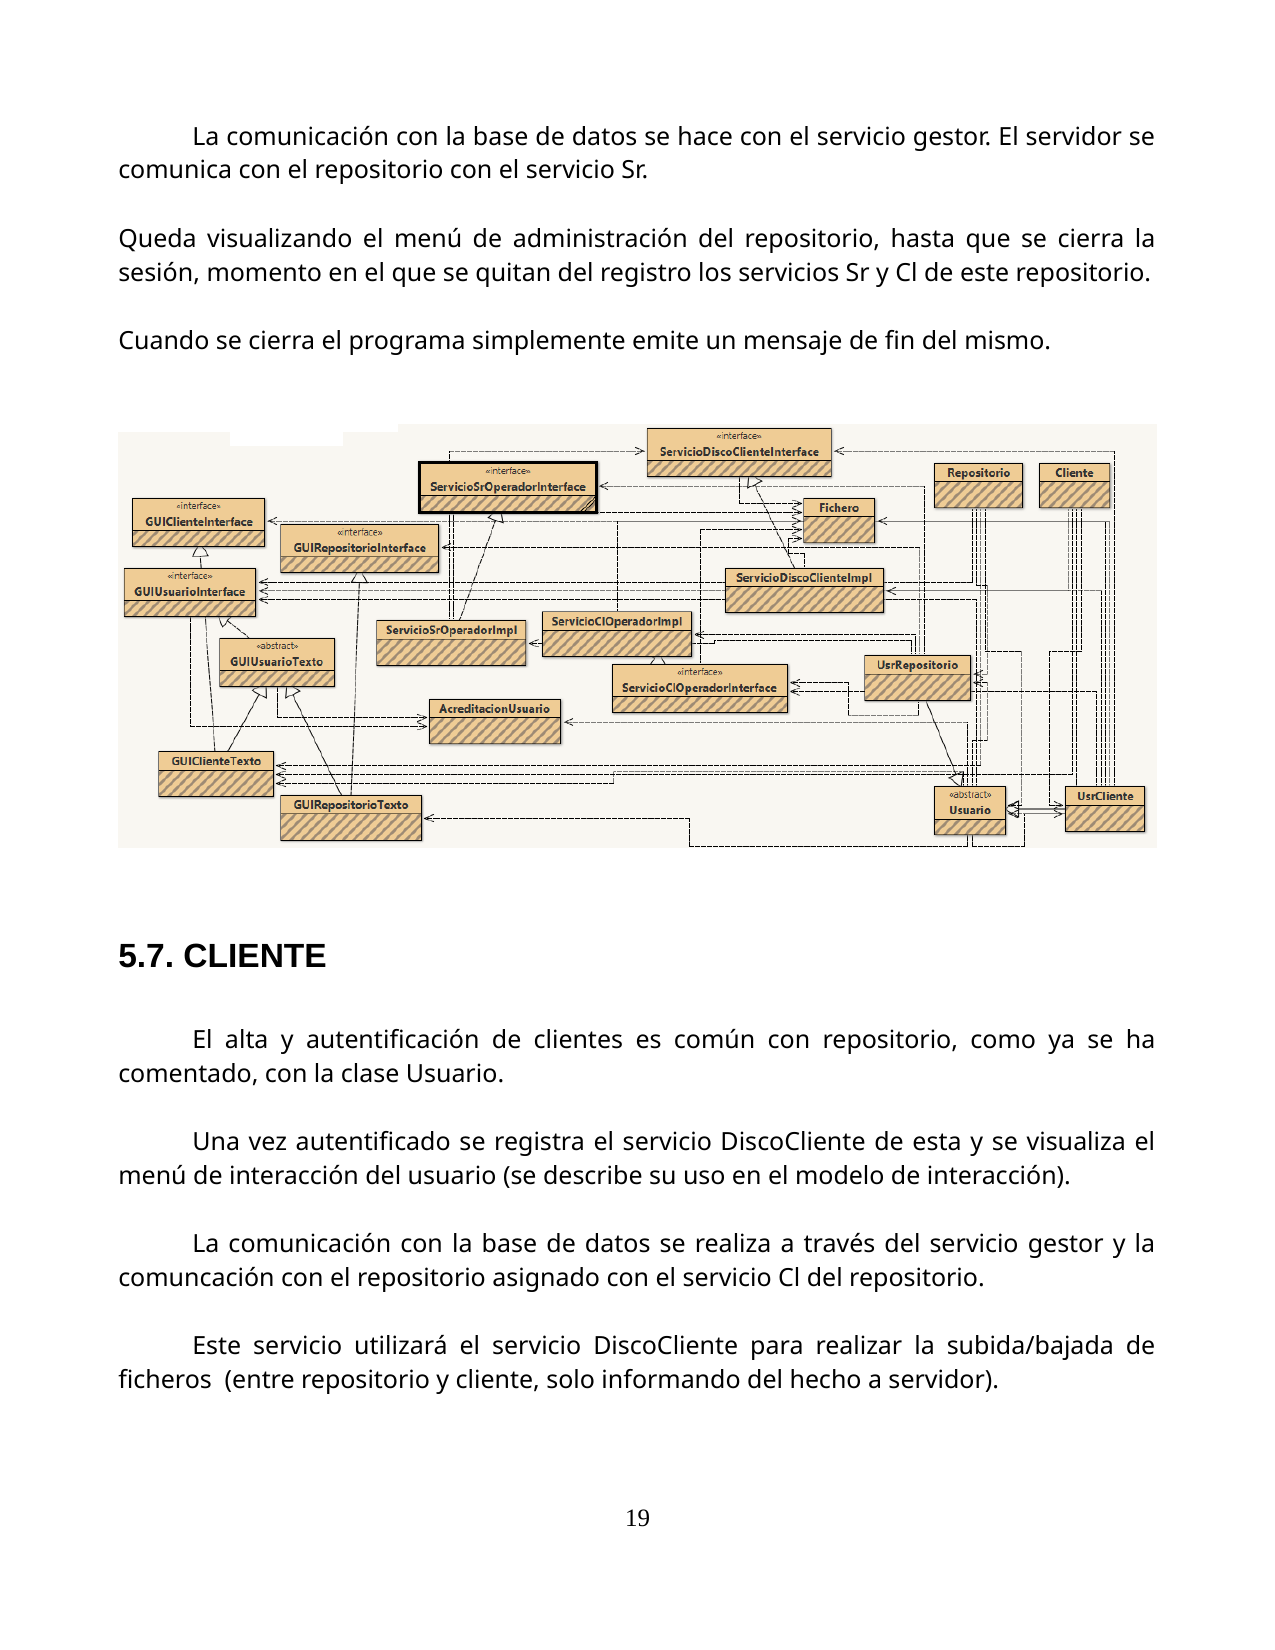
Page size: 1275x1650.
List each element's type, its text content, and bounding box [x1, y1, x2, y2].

text Este servicio utilizará el servicio DiscoCliente para realizar la subida/bajada de ficheros (entre repositorio y cliente, solo informando del hecho a servidor). [118, 1328, 1157, 1396]
picture [118, 424, 1157, 848]
text Queda visualizando el menú de administración del repositorio, hasta que se cierra la sesión, momento en el que se quitan del registro los servicios Sr y Cl de este repositorio. [118, 220, 1157, 288]
text El alta y autentificación de clientes es común con repositorio, como ya se ha comentado, con la clase Usuario. [118, 1021, 1157, 1089]
text Cuando se cierra el programa simplemente emite un mensaje de fin del mismo. [118, 322, 1157, 357]
subtitle 5.7. CLIENTE [118, 936, 1157, 975]
text Una vez autentificado se registra el servicio DiscoCliente de esta y se visualiza el menú de interacción del usuario (se describe su uso en el modelo de interacción). [118, 1124, 1157, 1192]
text La comunicación con la base de datos se realiza a través del servicio gestor y la comuncación con el repositorio asignado con el servicio Cl del repositorio. [118, 1226, 1157, 1294]
text La comunicación con la base de datos se hace con el servicio gestor. El servidor se comunica con el repositorio con el servicio Sr. [118, 118, 1157, 186]
